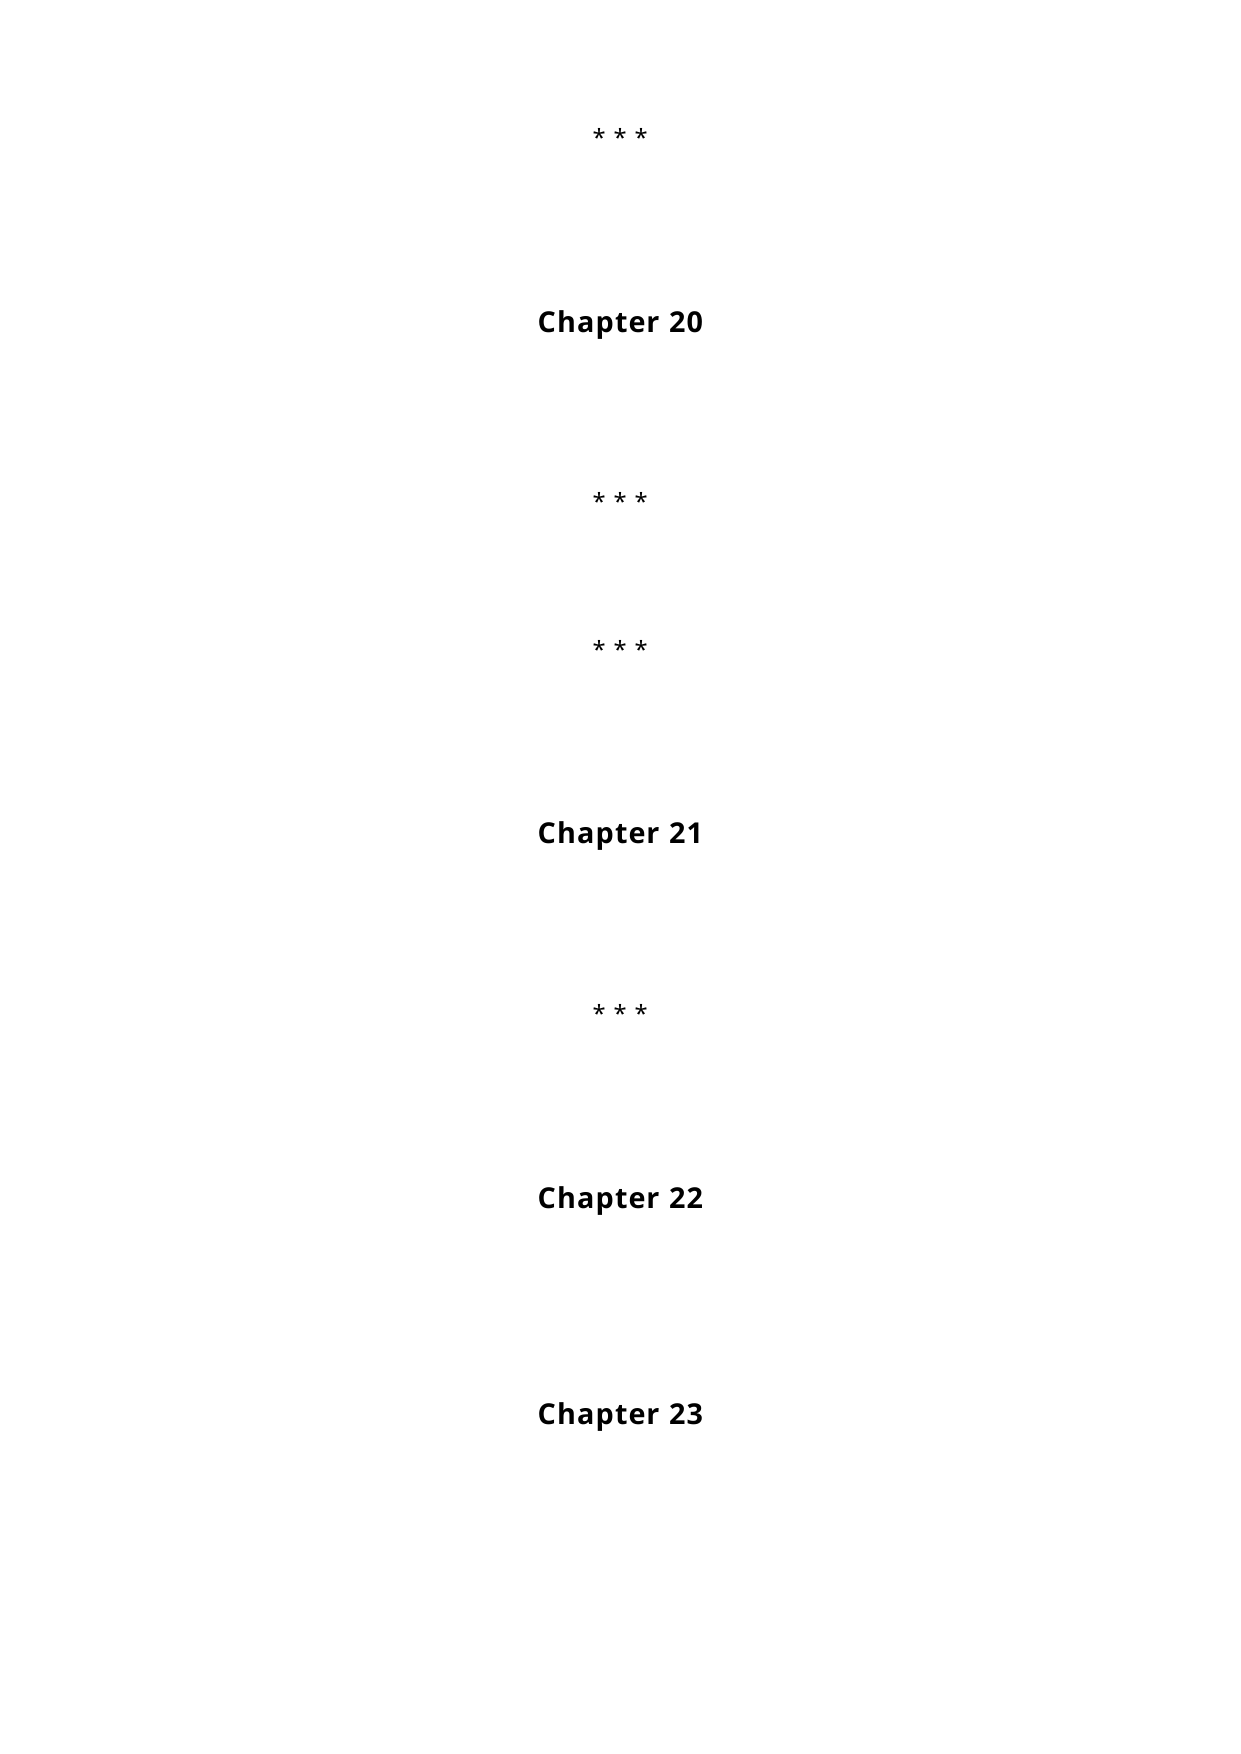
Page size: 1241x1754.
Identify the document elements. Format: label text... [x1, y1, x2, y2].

subtitle * * * [148, 482, 1093, 518]
subtitle Chapter 23 [148, 1394, 1093, 1433]
subtitle Chapter 22 [148, 1177, 1093, 1217]
subtitle * * * [148, 994, 1093, 1029]
subtitle * * * [148, 118, 1093, 153]
subtitle * * * [148, 630, 1093, 665]
subtitle Chapter 20 [148, 301, 1093, 341]
subtitle Chapter 21 [148, 813, 1093, 852]
